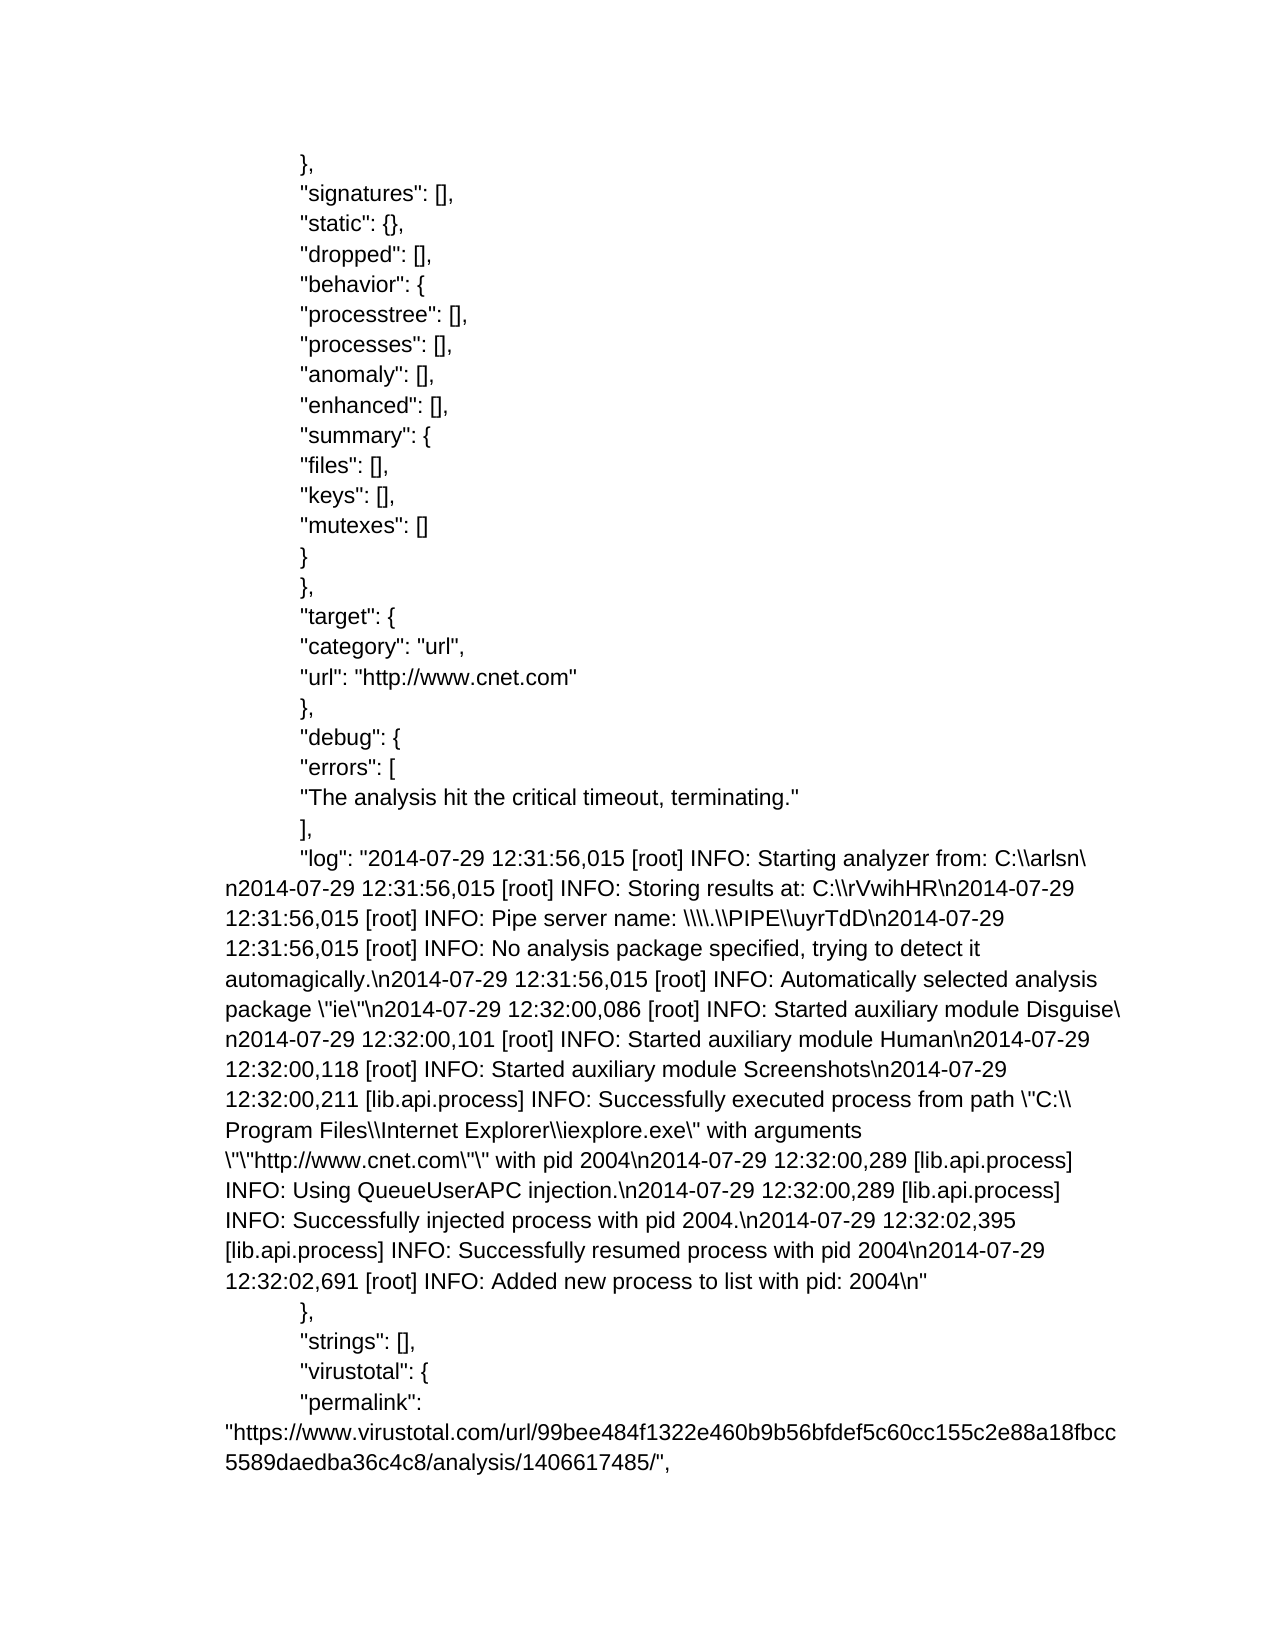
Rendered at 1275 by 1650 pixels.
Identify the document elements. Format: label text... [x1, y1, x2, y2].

text "strings": [], [225, 1328, 1125, 1354]
text "signatures": [], [225, 180, 1125, 207]
text }, [225, 694, 1125, 720]
text "files": [], [225, 452, 1125, 478]
text "dropped": [], [225, 241, 1125, 267]
text "target": { [225, 603, 1125, 629]
text "processes": [], [225, 331, 1125, 358]
text }, [225, 150, 1125, 176]
text "The analysis hit the critical timeout, terminating." [225, 784, 1125, 811]
text } [225, 543, 1125, 569]
text "virustotal": { [225, 1358, 1125, 1385]
text "summary": { [225, 422, 1125, 448]
text "processtree": [], [225, 301, 1125, 327]
text "enhanced": [], [225, 392, 1125, 418]
text "keys": [], [225, 482, 1125, 509]
text "debug": { [225, 724, 1125, 750]
text }, [225, 573, 1125, 599]
text "errors": [ [225, 754, 1125, 781]
text "static": {}, [225, 210, 1125, 237]
text "anomaly": [], [225, 361, 1125, 388]
text "log": "2014-07-29 12:31:56,015 [root] INFO: Starting analyzer from: C:\\arlsn\n2014-07-29 12:31:56,015 [root] INFO: Storing results at: C:\\rVwihHR\n2014-07-29 12:31:56,015 [root] INFO: Pipe server name: \\\\.\\PIPE\\uyrTdD\n2014-07-29 12:31:56,015 [root] INFO: No analysis package specified, trying to detect it automagically.\n2014-07-29 12:31:56,015 [root] INFO: Automatically selected analysis package \"ie\"\n2014-07-29 12:32:00,086 [root] INFO: Started auxiliary module Disguise\n2014-07-29 12:32:00,101 [root] INFO: Started auxiliary module Human\n2014-07-29 12:32:00,118 [root] INFO: Started auxiliary module Screenshots\n2014-07-29 12:32:00,211 [lib.api.process] INFO: Successfully executed process from path \"C:\\Program Files\\Internet Explorer\\iexplore.exe\" with arguments \"\"http://www.cnet.com\"\" with pid 2004\n2014-07-29 12:32:00,289 [lib.api.process] INFO: Using QueueUserAPC injection.\n2014-07-29 12:32:00,289 [lib.api.process] INFO: Successfully injected process with pid 2004.\n2014-07-29 12:32:02,395 [lib.api.process] INFO: Successfully resumed process with pid 2004\n2014-07-29 12:32:02,691 [root] INFO: Added new process to list with pid: 2004\n" [225, 845, 1125, 1294]
text "permalink": "https://www.virustotal.com/url/99bee484f1322e460b9b56bfdef5c60cc155c2e88a18fbcc5589daedba36c4c8/analysis/1406617485/", [225, 1388, 1125, 1475]
text "url": "http://www.cnet.com" [225, 663, 1125, 690]
text "category": "url", [225, 633, 1125, 660]
text }, [225, 1298, 1125, 1324]
text "behavior": { [225, 271, 1125, 297]
text "mutexes": [] [225, 512, 1125, 539]
text ], [225, 814, 1125, 841]
